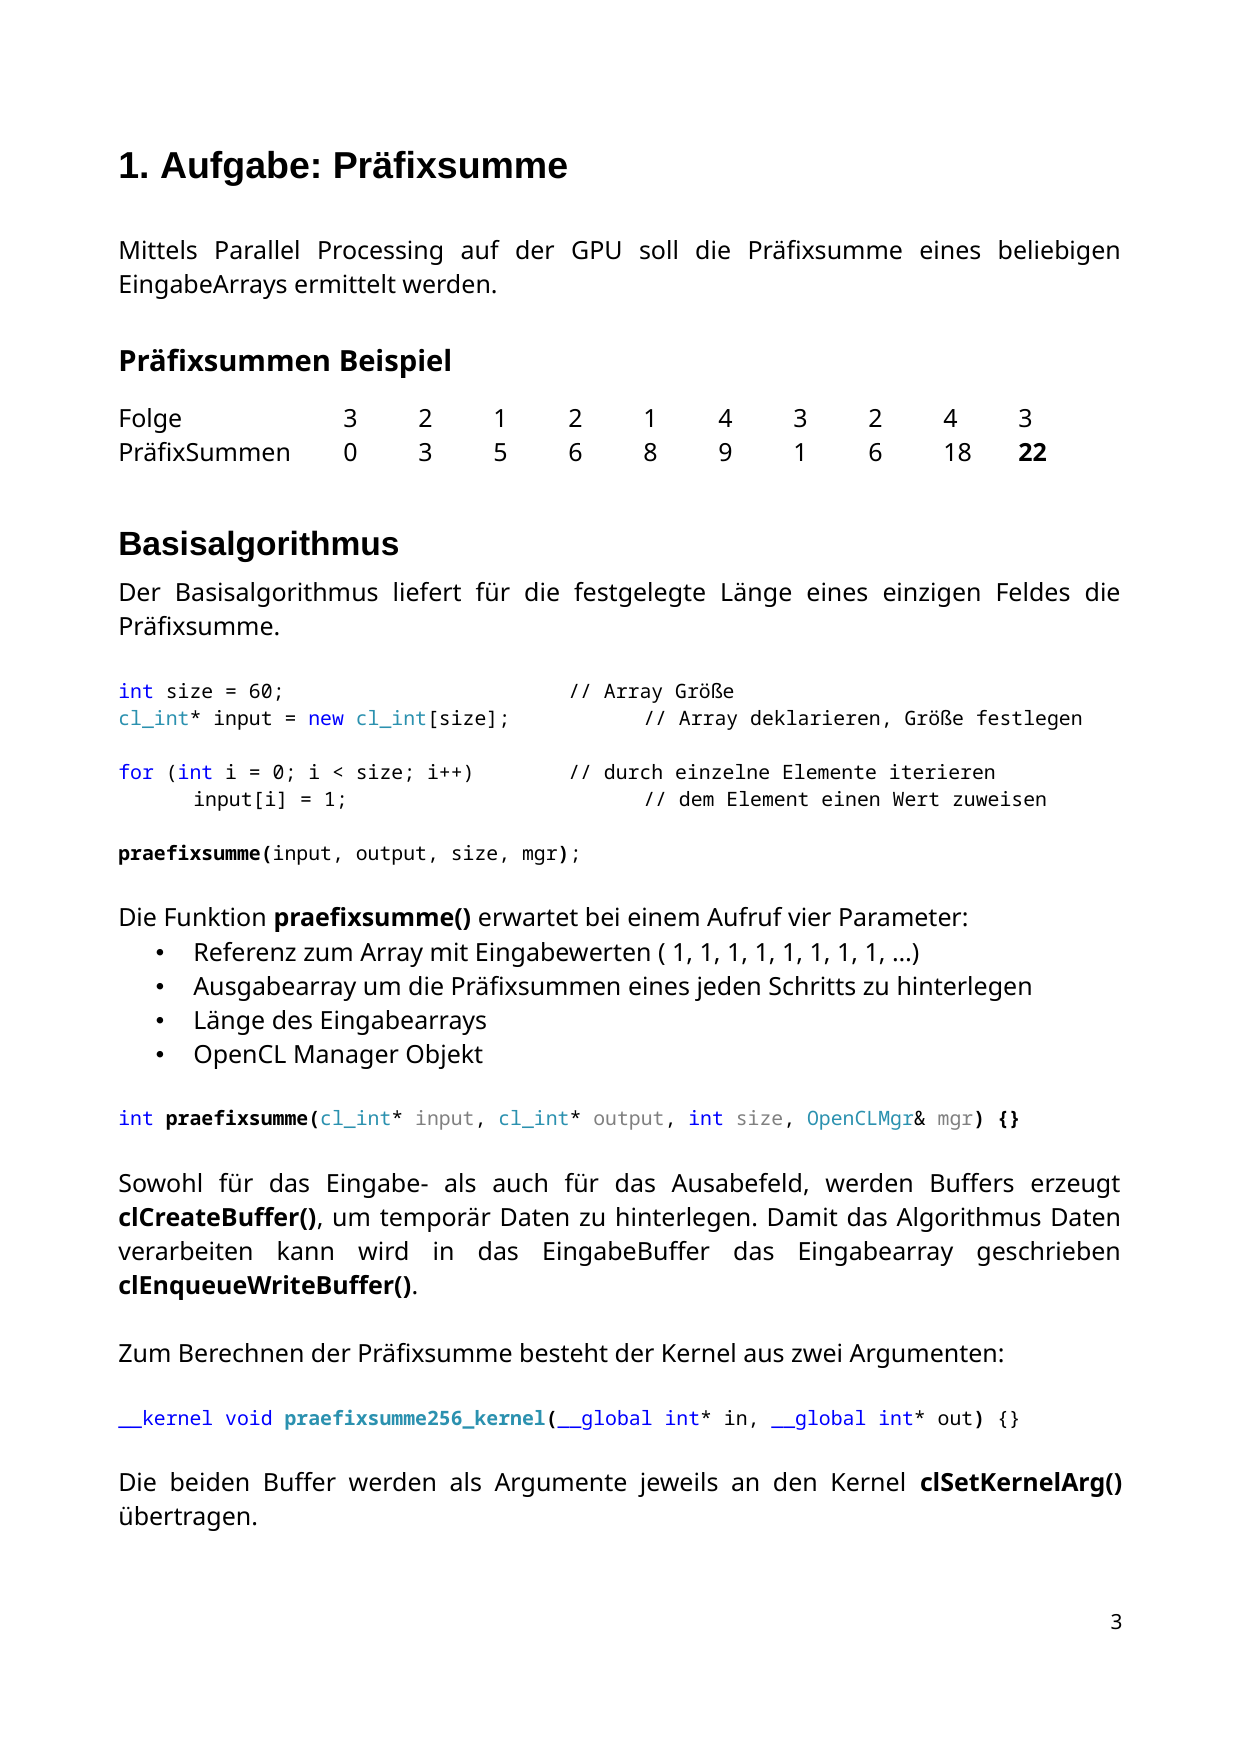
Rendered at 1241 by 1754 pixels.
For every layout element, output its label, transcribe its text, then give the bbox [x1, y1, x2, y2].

text input[i] = 1; // dem Element einen Wert zuweisen [118, 785, 1122, 812]
text int size = 60; // Array Größe [118, 677, 1122, 704]
text praefixsumme(input, output, size, mgr); [118, 839, 1122, 866]
text __kernel void praefixsumme256_kernel(__global int* in, __global int* out) {} [118, 1404, 1122, 1431]
list OpenCL Manager Objekt [156, 1036, 1122, 1070]
text for (int i = 0; i < size; i++) // durch einzelne Elemente iterieren [118, 758, 1122, 785]
text PräfixSummen 0 3 5 6 8 9 1 6 18 22 [118, 435, 1122, 469]
list Ausgabearray um die Präfixsummen eines jeden Schritts zu hinterlegen [156, 968, 1122, 1002]
text cl_int* input = new cl_int[size]; // Array deklarieren, Größe festlegen [118, 704, 1122, 731]
text Die beiden Buffer werden als Argumente jeweils an den Kernel clSetKernelArg() übertragen. [118, 1465, 1122, 1533]
text Sowohl für das Eingabe- als auch für das Ausabefeld, werden Buffers erzeugt clCreateBuffer(), um temporär Daten zu hinterlegen. Damit das Algorithmus Daten verarbeiten kann wird in das EingabeBuffer das Eingabearray geschrieben clEnqueueWriteBuffer(). [118, 1166, 1122, 1302]
text Präfixsummen Beispiel [118, 341, 1122, 380]
text Mittels Parallel Processing auf der GPU soll die Präfixsumme eines beliebigen EingabeArrays ermittelt werden. [118, 233, 1122, 301]
text Folge 3 2 1 2 1 4 3 2 4 3 [118, 401, 1122, 435]
list Referenz zum Array mit Eingabewerten ( 1, 1, 1, 1, 1, 1, 1, 1, …) [156, 934, 1122, 968]
text Der Basisalgorithmus liefert für die festgelegte Länge eines einzigen Feldes die Präfixsumme. [118, 575, 1122, 643]
text Zum Berechnen der Präfixsumme besteht der Kernel aus zwei Argumenten: [118, 1336, 1122, 1370]
list Länge des Eingabearrays [156, 1002, 1122, 1036]
subtitle Basisalgorithmus [118, 524, 1122, 562]
text int praefixsumme(cl_int* input, cl_int* output, int size, OpenCLMgr& mgr) {} [118, 1104, 1122, 1131]
subtitle 1. Aufgabe: Präfixsumme [118, 143, 1122, 186]
text Die Funktion praefixsumme() erwartet bei einem Aufruf vier Parameter: [118, 900, 1122, 934]
